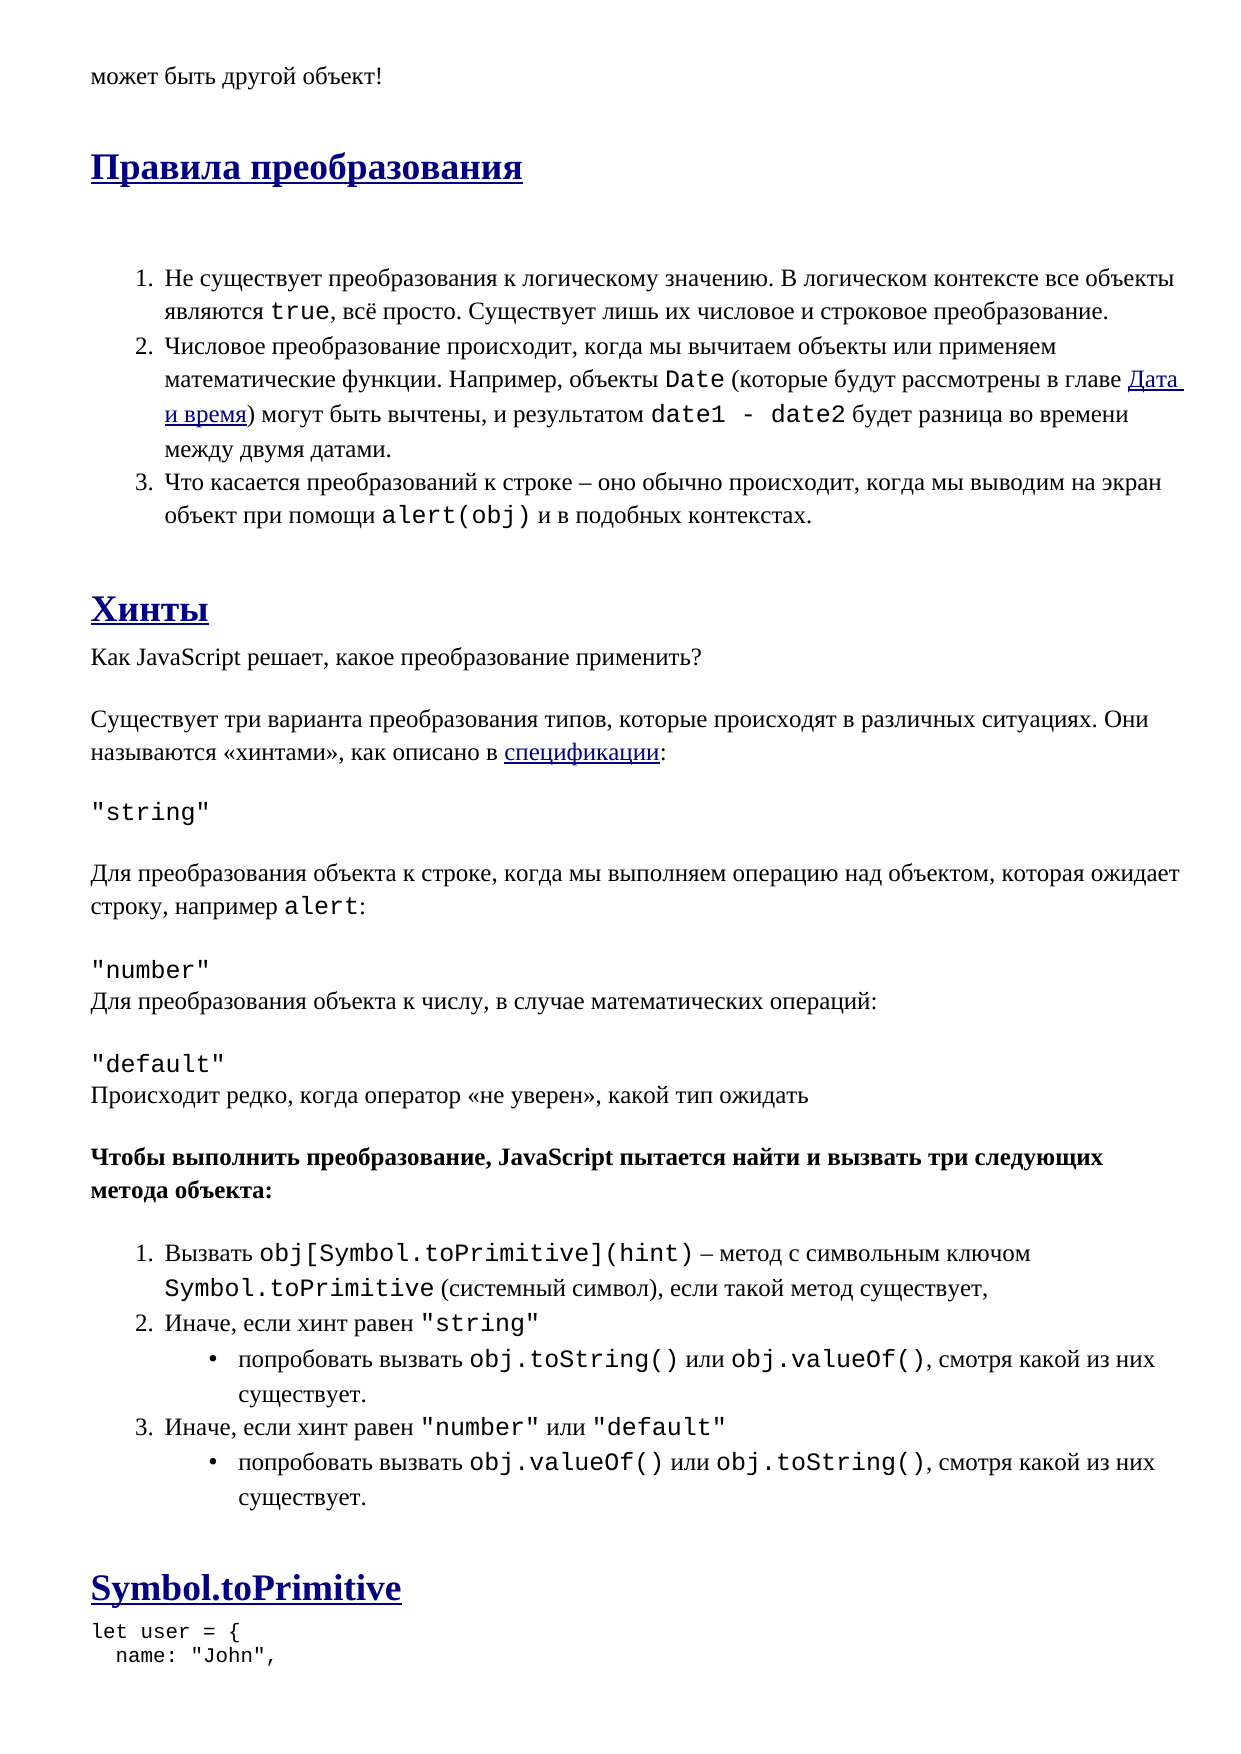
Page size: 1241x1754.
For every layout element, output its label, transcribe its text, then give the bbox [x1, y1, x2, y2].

list попробовать вызвать obj.valueOf() или obj.toString(), смотря какой из них существует. [209, 1447, 1187, 1511]
subtitle Symbol.toPrimitive [90, 1566, 1187, 1609]
text let user = { [90, 1621, 1187, 1645]
text Как JavaScript решает, какое преобразование применить? [90, 642, 1187, 671]
subtitle Хинты [90, 586, 1187, 629]
list Не существует преобразования к логическому значению. В логическом контексте все объекты являются true, всё просто. Существует лишь их числовое и строковое преобразование. [135, 263, 1187, 327]
text Для преобразования объекта к числу, в случае математических операций: [90, 986, 1187, 1015]
text Чтобы выполнить преобразование, JavaScript пытается найти и вызвать три следующих метода объекта: [90, 1142, 1187, 1204]
subtitle "string" [90, 800, 1187, 828]
text name: "John", [90, 1645, 1187, 1669]
list Иначе, если хинт равен "number" или "default" [135, 1412, 1187, 1443]
text может быть другой объект! [90, 61, 1187, 90]
subtitle "number" [90, 956, 1187, 986]
list Числовое преобразование происходит, когда мы вычитаем объекты или применяем математические функции. Например, объекты Date (которые будут рассмотрены в главе Дата и время) могут быть вычтены, и результатом date1 - date2 будет разница во времени между двумя датами. [135, 331, 1187, 463]
list попробовать вызвать obj.toString() или obj.valueOf(), смотря какой из них существует. [209, 1344, 1187, 1408]
subtitle Правила преобразования [90, 145, 1187, 188]
text Происходит редко, когда оператор «не уверен», какой тип ожидать [90, 1080, 1187, 1108]
text Для преобразования объекта к строке, когда мы выполняем операцию над объектом, которая ожидает строку, например alert: [90, 858, 1187, 922]
list Иначе, если хинт равен "string" [135, 1308, 1187, 1339]
list Вызвать obj[Symbol.toPrimitive](hint) – метод с символьным ключом Symbol.toPrimitive (системный символ), если такой метод существует, [135, 1238, 1187, 1304]
subtitle "default" [90, 1049, 1187, 1080]
text Существует три варианта преобразования типов, которые происходят в различных ситуациях. Они называются «хинтами», как описано в спецификации: [90, 704, 1187, 766]
list Что касается преобразований к строке – оно обычно происходит, когда мы выводим на экран объект при помощи alert(obj) и в подобных контекстах. [135, 467, 1187, 531]
